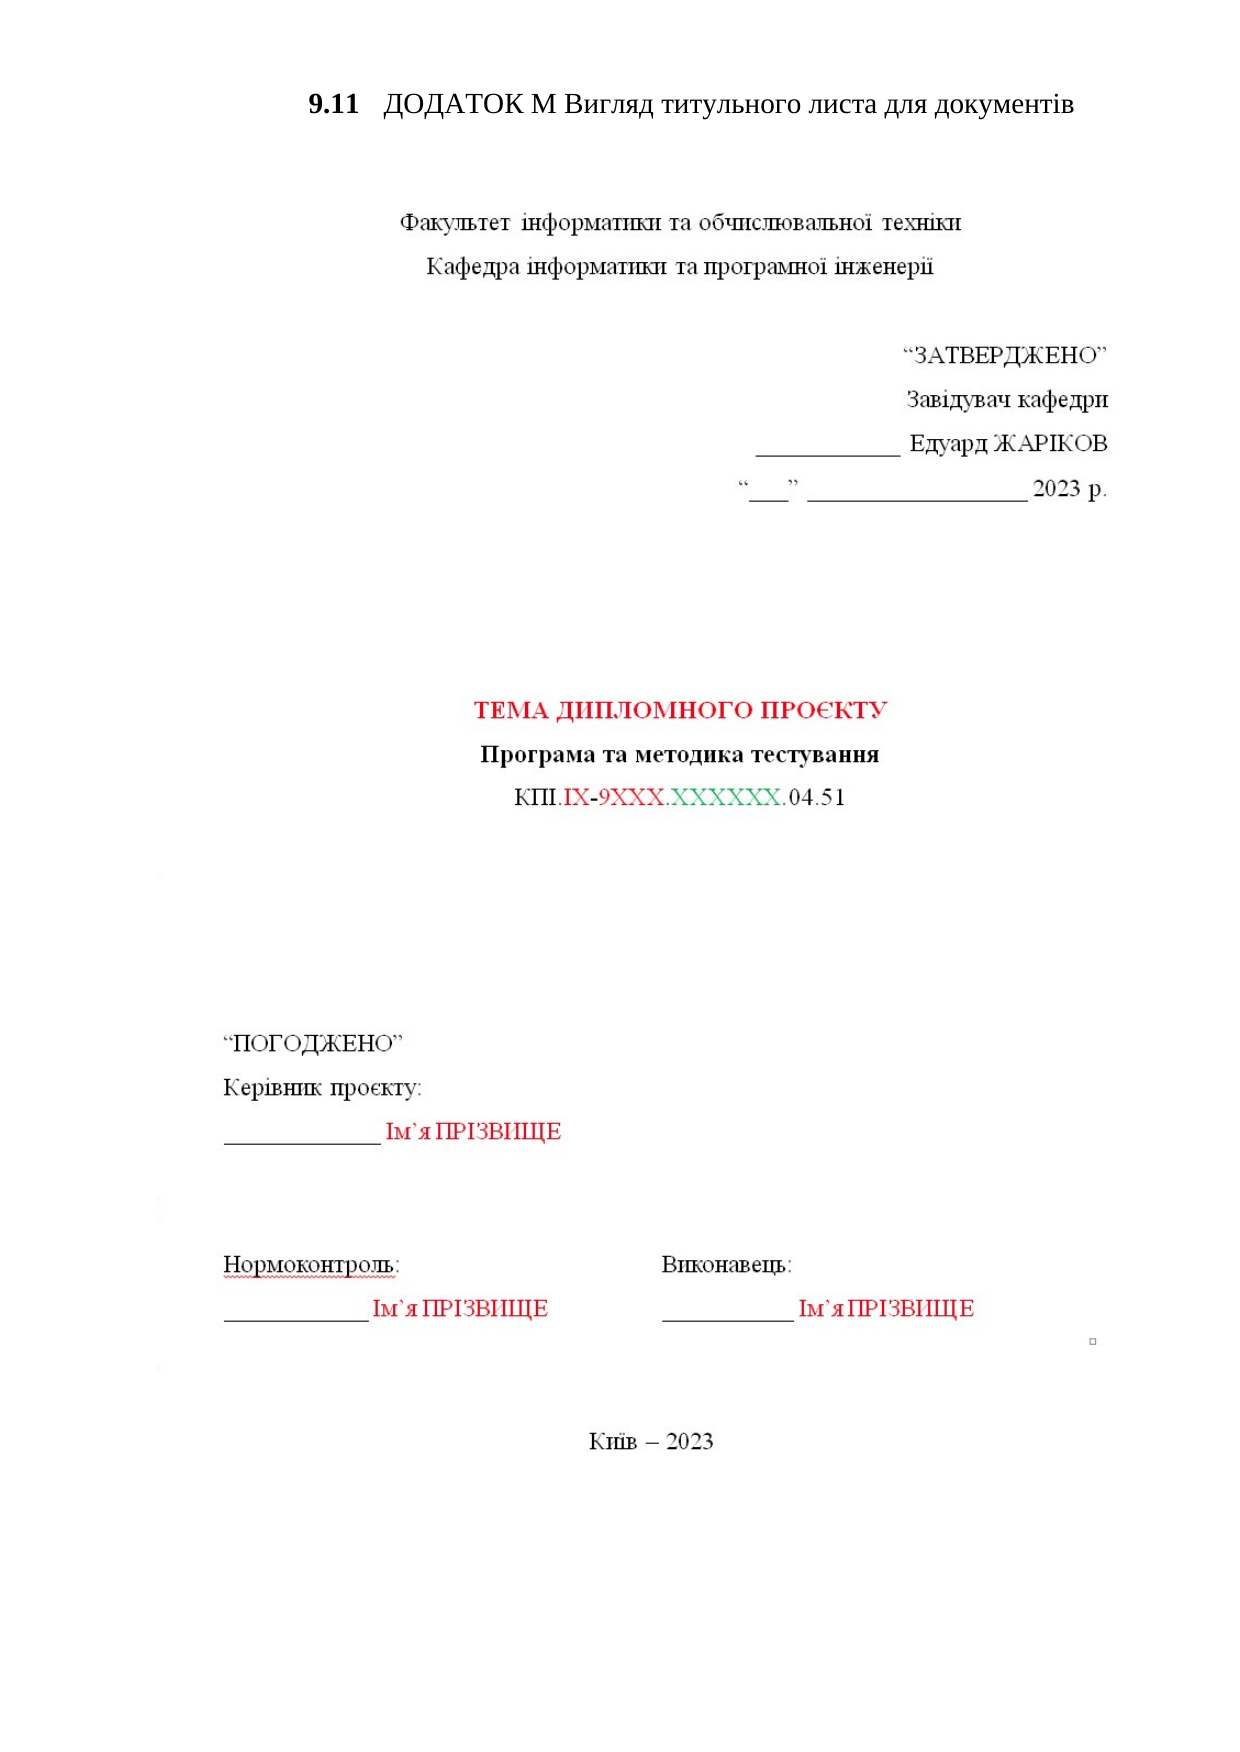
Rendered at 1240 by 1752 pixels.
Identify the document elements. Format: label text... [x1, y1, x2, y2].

subtitle ДОДАТОК М Вигляд титульного листа для документів [308, 86, 1180, 120]
